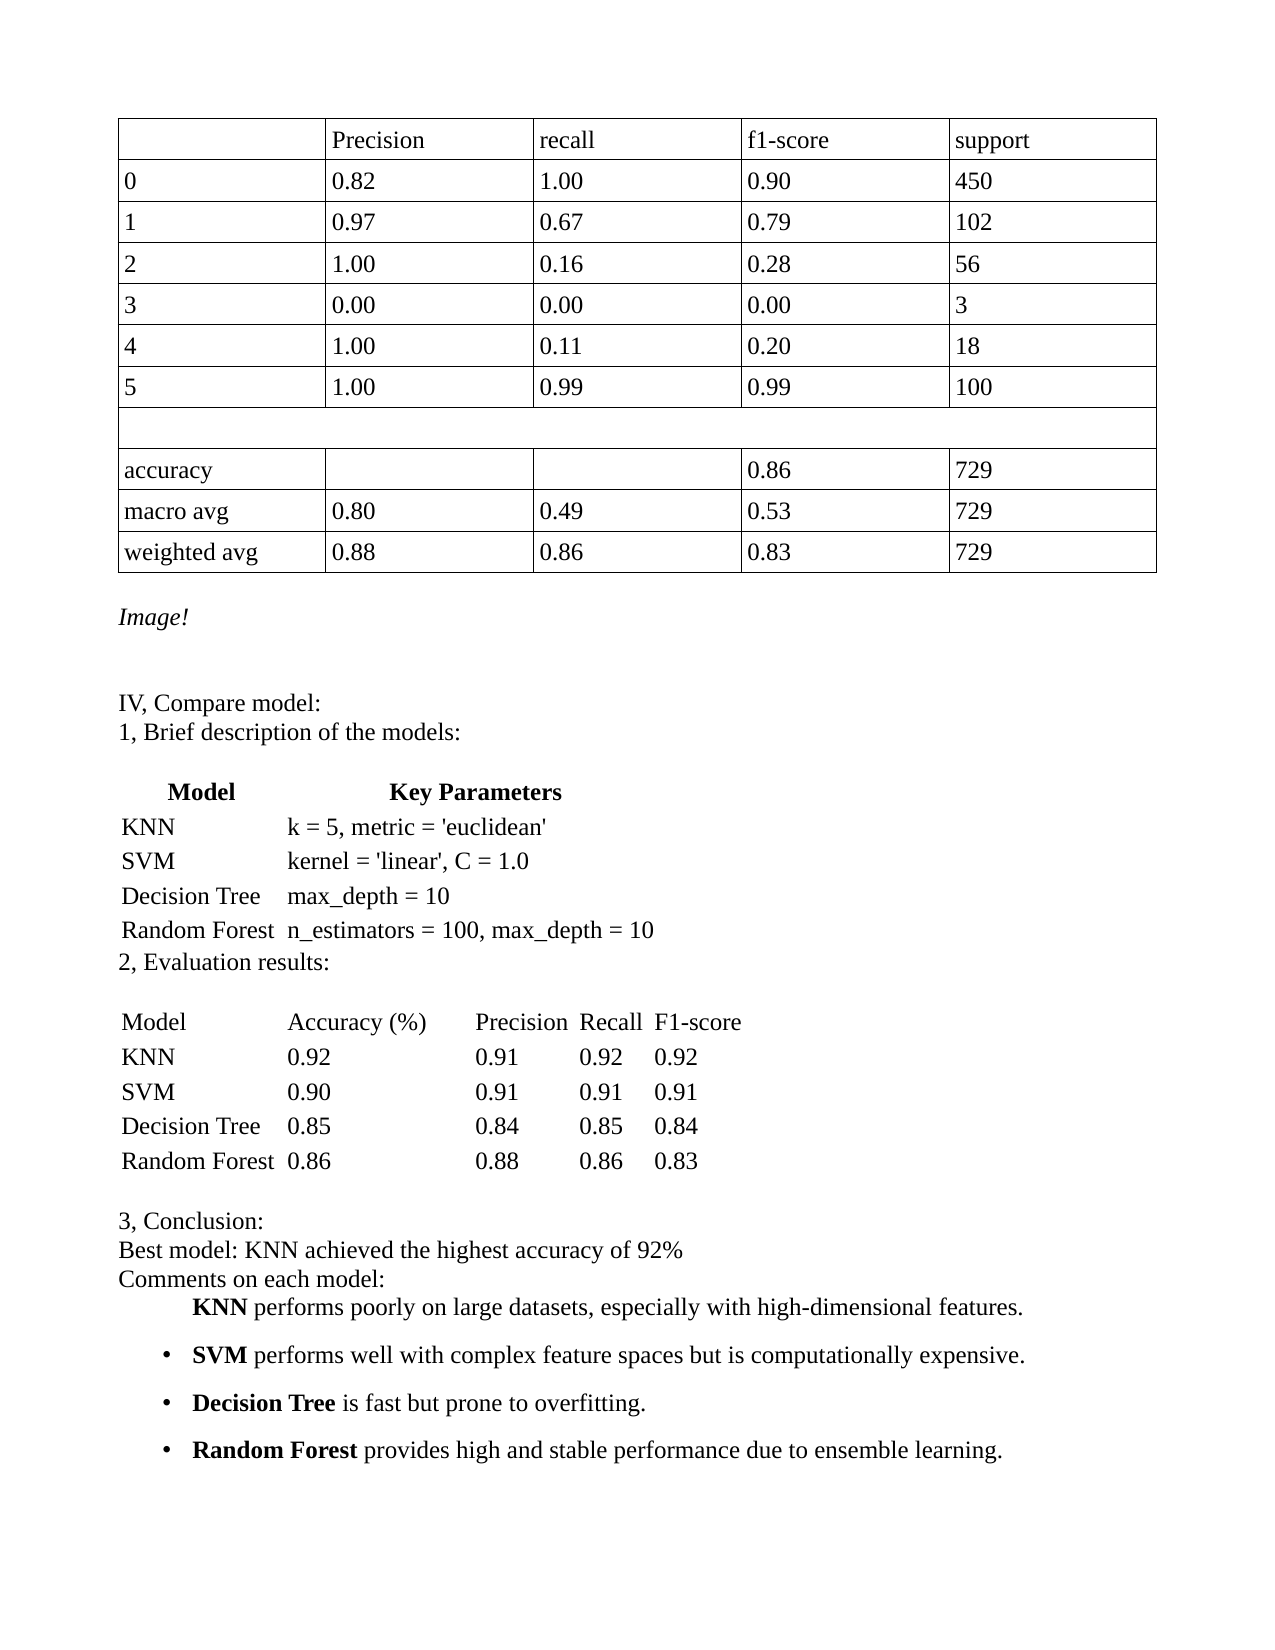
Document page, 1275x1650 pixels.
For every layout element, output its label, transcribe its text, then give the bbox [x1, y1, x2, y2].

table_cell 0.82 [326, 160, 533, 201]
table_cell 0.91 [576, 1074, 651, 1108]
table_cell 1.00 [534, 160, 741, 201]
table_header Accuracy (%) [284, 1005, 472, 1039]
table_cell 0.88 [326, 532, 533, 572]
table_header F1-score [651, 1005, 754, 1039]
table_cell max_depth = 10 [284, 878, 667, 912]
table_cell 0.86 [284, 1143, 472, 1177]
text Image! [118, 602, 1157, 630]
table_cell k = 5, metric = 'euclidean' [284, 809, 667, 843]
table_cell 0.86 [576, 1143, 651, 1177]
list SVM performs well with complex feature spaces but is computationally expensive. [162, 1340, 1157, 1369]
table_cell SVM [118, 843, 284, 878]
text KNN performs poorly on large datasets, especially with high-dimensional features. [118, 1292, 1157, 1321]
table_cell 0.00 [742, 284, 949, 324]
table_cell 5 [119, 367, 325, 407]
table_cell [326, 449, 533, 489]
text Comments on each model: [118, 1264, 1157, 1292]
text 1, Brief description of the models: [118, 717, 1157, 745]
table_cell Random Forest [118, 913, 284, 947]
table_header recall [534, 119, 741, 159]
table_cell 0.92 [651, 1039, 754, 1074]
list Random Forest provides high and stable performance due to ensemble learning. [162, 1435, 1157, 1464]
table_cell 0.84 [472, 1108, 576, 1143]
table_cell Decision Tree [118, 1108, 284, 1143]
table_cell 1.00 [326, 325, 533, 366]
table_cell 3 [119, 284, 325, 324]
table_cell 0.00 [326, 284, 533, 324]
table_cell 0.00 [534, 284, 741, 324]
table_cell macro avg [119, 490, 325, 531]
table_header f1-score [742, 119, 949, 159]
table_cell 1 [119, 202, 325, 242]
table_cell 0.84 [651, 1108, 754, 1143]
table_cell 0.91 [472, 1074, 576, 1108]
table_cell 0.85 [284, 1108, 472, 1143]
table_cell 0.28 [742, 243, 949, 283]
table_cell 0.90 [742, 160, 949, 201]
table_cell n_estimators = 100, max_depth = 10 [284, 913, 667, 947]
table_cell Random Forest [118, 1143, 284, 1177]
table_cell 0.67 [534, 202, 741, 242]
table_cell 2 [119, 243, 325, 283]
table_cell 4 [119, 325, 325, 366]
table_header Recall [576, 1005, 651, 1039]
table_cell 0.16 [534, 243, 741, 283]
table_cell 729 [950, 490, 1156, 531]
table_header Precision [472, 1005, 576, 1039]
table_cell 1.00 [326, 243, 533, 283]
table_cell 3 [950, 284, 1156, 324]
table_cell 450 [950, 160, 1156, 201]
table_cell 0.79 [742, 202, 949, 242]
table_cell 0.92 [576, 1039, 651, 1074]
table_header Precision [326, 119, 533, 159]
table_cell [534, 449, 741, 489]
table_cell 0.97 [326, 202, 533, 242]
table_cell 0.20 [742, 325, 949, 366]
table_header Model [118, 1005, 284, 1039]
list Decision Tree is fast but prone to overfitting. [162, 1388, 1157, 1416]
table_cell Decision Tree [118, 878, 284, 912]
table_cell accuracy [119, 449, 325, 489]
table_cell 0.49 [534, 490, 741, 531]
table_cell 729 [950, 532, 1156, 572]
table_header Model [118, 774, 284, 809]
table_header [119, 119, 325, 159]
table_header Key Parameters [284, 774, 667, 809]
table_cell 729 [950, 449, 1156, 489]
table_cell 0.86 [742, 449, 949, 489]
table_cell 1.00 [326, 367, 533, 407]
table_cell 18 [950, 325, 1156, 366]
table_cell 56 [950, 243, 1156, 283]
table_cell 0.83 [651, 1143, 754, 1177]
table_cell 102 [950, 202, 1156, 242]
table_cell 0.83 [742, 532, 949, 572]
table_cell 0.92 [284, 1039, 472, 1074]
table_cell 0.91 [472, 1039, 576, 1074]
text 2, Evaluation results: [118, 947, 1157, 976]
table_cell 0.91 [651, 1074, 754, 1108]
table_cell 0.88 [472, 1143, 576, 1177]
table_cell [119, 408, 1156, 448]
table_cell 0.99 [742, 367, 949, 407]
table_cell SVM [118, 1074, 284, 1108]
table_cell weighted avg [119, 532, 325, 572]
table_cell 100 [950, 367, 1156, 407]
table_header support [950, 119, 1156, 159]
text Best model: KNN achieved the highest accuracy of 92% [118, 1235, 1157, 1264]
table_cell 0.11 [534, 325, 741, 366]
table_cell kernel = 'linear', C = 1.0 [284, 843, 667, 878]
table_cell KNN [118, 809, 284, 843]
table_cell 0.53 [742, 490, 949, 531]
table_cell 0.90 [284, 1074, 472, 1108]
table_cell 0.86 [534, 532, 741, 572]
table_cell 0 [119, 160, 325, 201]
table_cell 0.85 [576, 1108, 651, 1143]
table_cell KNN [118, 1039, 284, 1074]
table_cell 0.80 [326, 490, 533, 531]
text 3, Conclusion: [118, 1206, 1157, 1235]
text IV, Compare model: [118, 688, 1157, 717]
table_cell 0.99 [534, 367, 741, 407]
